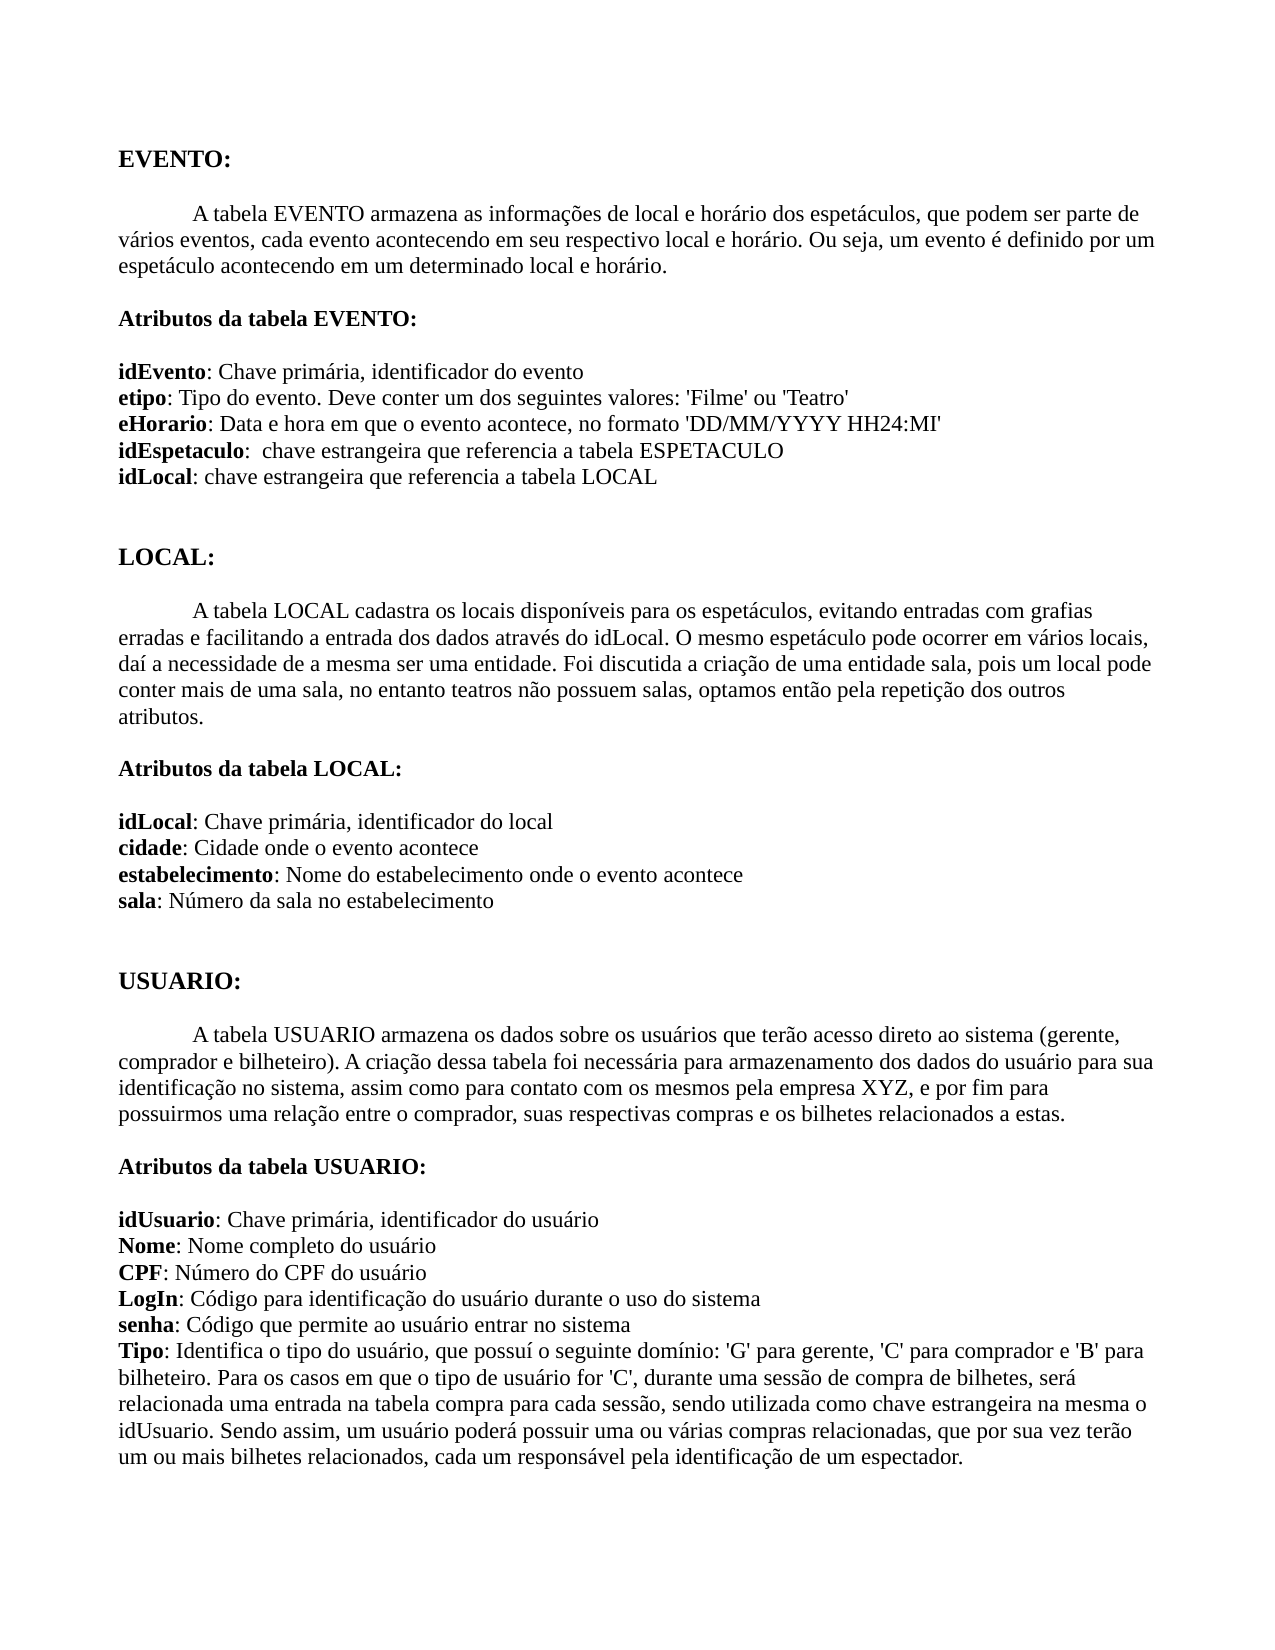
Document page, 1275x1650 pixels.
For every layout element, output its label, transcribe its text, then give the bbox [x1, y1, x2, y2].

text A tabela LOCAL cadastra os locais disponíveis para os espetáculos, evitando entradas com grafias erradas e facilitando a entrada dos dados através do idLocal. O mesmo espetáculo pode ocorrer em vários locais, daí a necessidade de a mesma ser uma entidade. Foi discutida a criação de uma entidade sala, pois um local pode conter mais de uma sala, no entanto teatros não possuem salas, optamos então pela repetição dos outros atributos. [118, 597, 1157, 729]
text senha: Código que permite ao usuário entrar no sistema [118, 1311, 1157, 1338]
text CPF: Número do CPF do usuário [118, 1258, 1157, 1285]
text Atributos da tabela EVENTO: [118, 305, 1157, 331]
text sala: Número da sala no estabelecimento [118, 887, 1157, 913]
text idLocal: chave estrangeira que referencia a tabela LOCAL [118, 463, 1157, 489]
text eHorario: Data e hora em que o evento acontece, no formato 'DD/MM/YYYY HH24:MI' [118, 410, 1157, 437]
text idUsuario: Chave primária, identificador do usuário [118, 1206, 1157, 1232]
text USUARIO: [118, 966, 1157, 995]
text Atributos da tabela LOCAL: [118, 755, 1157, 782]
text idEvento: Chave primária, identificador do evento [118, 358, 1157, 384]
text LogIn: Código para identificação do usuário durante o uso do sistema [118, 1285, 1157, 1311]
text estabelecimento: Nome do estabelecimento onde o evento acontece [118, 861, 1157, 887]
text cidade: Cidade onde o evento acontece [118, 834, 1157, 861]
text Atributos da tabela USUARIO: [118, 1153, 1157, 1179]
text A tabela EVENTO armazena as informações de local e horário dos espetáculos, que podem ser parte de vários eventos, cada evento acontecendo em seu respectivo local e horário. Ou seja, um evento é definido por um espetáculo acontecendo em um determinado local e horário. [118, 199, 1157, 279]
text A tabela USUARIO armazena os dados sobre os usuários que terão acesso direto ao sistema (gerente, comprador e bilheteiro). A criação dessa tabela foi necessária para armazenamento dos dados do usuário para sua identificação no sistema, assim como para contato com os mesmos pela empresa XYZ, e por fim para possuirmos uma relação entre o comprador, suas respectivas compras e os bilhetes relacionados a estas. [118, 1021, 1157, 1127]
text etipo: Tipo do evento. Deve conter um dos seguintes valores: 'Filme' ou 'Teatro' [118, 384, 1157, 410]
text LOCAL: [118, 542, 1157, 571]
text idLocal: Chave primária, identificador do local [118, 808, 1157, 834]
text idEspetaculo: chave estrangeira que referencia a tabela ESPETACULO [118, 437, 1157, 463]
text EVENTO: [118, 144, 1157, 173]
text Tipo: Identifica o tipo do usuário, que possuí o seguinte domínio: 'G' para gerente, 'C' para comprador e 'B' para bilheteiro. Para os casos em que o tipo de usuário for 'C', durante uma sessão de compra de bilhetes, será relacionada uma entrada na tabela compra para cada sessão, sendo utilizada como chave estrangeira na mesma o idUsuario. Sendo assim, um usuário poderá possuir uma ou várias compras relacionadas, que por sua vez terão um ou mais bilhetes relacionados, cada um responsável pela identificação de um espectador. [118, 1338, 1157, 1469]
text Nome: Nome completo do usuário [118, 1232, 1157, 1258]
